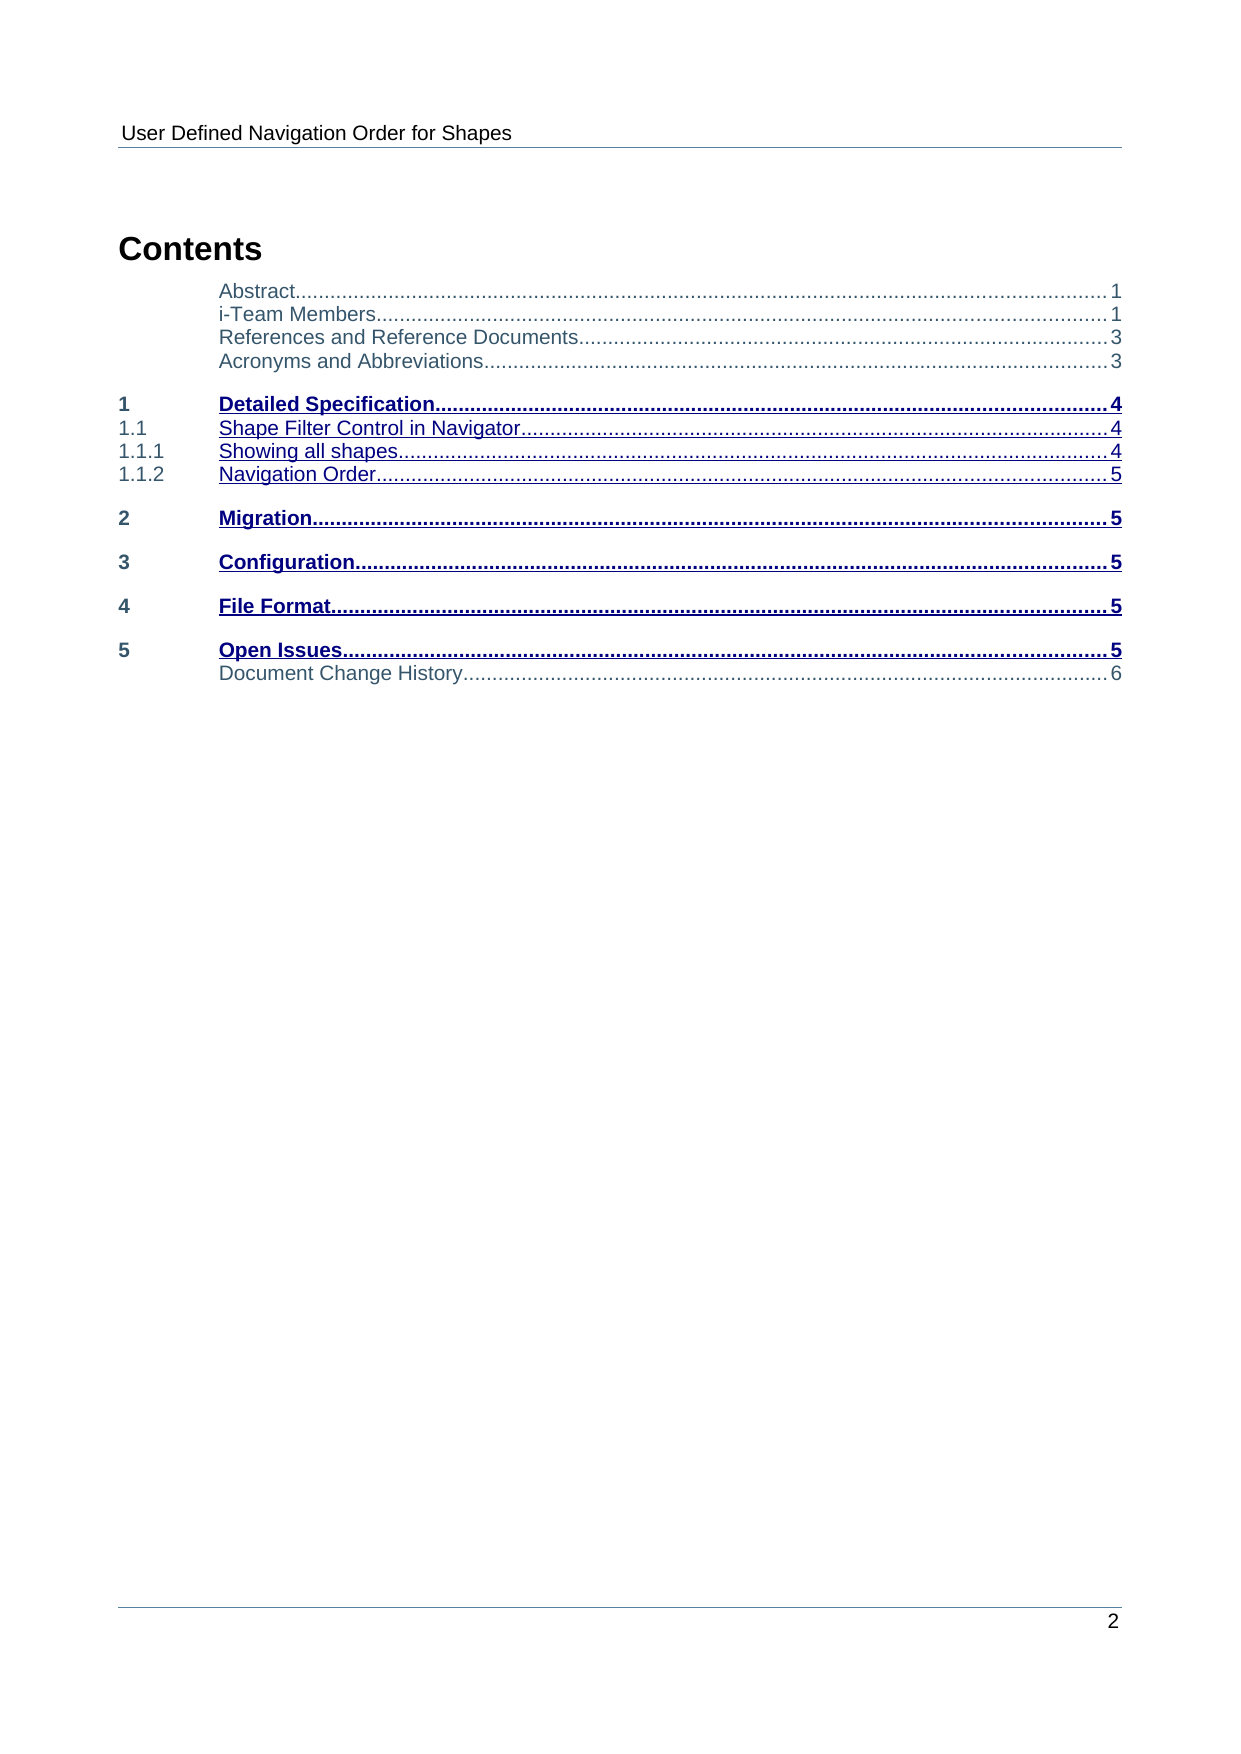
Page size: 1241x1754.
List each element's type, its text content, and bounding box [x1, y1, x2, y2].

subtitle Contents [118, 230, 1122, 267]
text 1.1.1 Showing all shapes 4 [118, 439, 1122, 463]
text References and Reference Documents 3 [118, 326, 1122, 349]
text 3 Configuration 5 [118, 550, 1122, 574]
text 4 File Format 5 [118, 594, 1122, 617]
text 1.1.2 Navigation Order 5 [118, 463, 1122, 486]
text Document Change History 6 [118, 661, 1122, 684]
text 1 Detailed Specification 4 [118, 393, 1122, 416]
text Abstract 1 [118, 279, 1122, 303]
text 1.1 Shape Filter Control in Navigator 4 [118, 416, 1122, 439]
text Acronyms and Abbreviations 3 [118, 349, 1122, 372]
text 2 Migration 5 [118, 507, 1122, 530]
text 5 Open Issues 5 [118, 638, 1122, 661]
text i-Team Members 1 [118, 303, 1122, 326]
